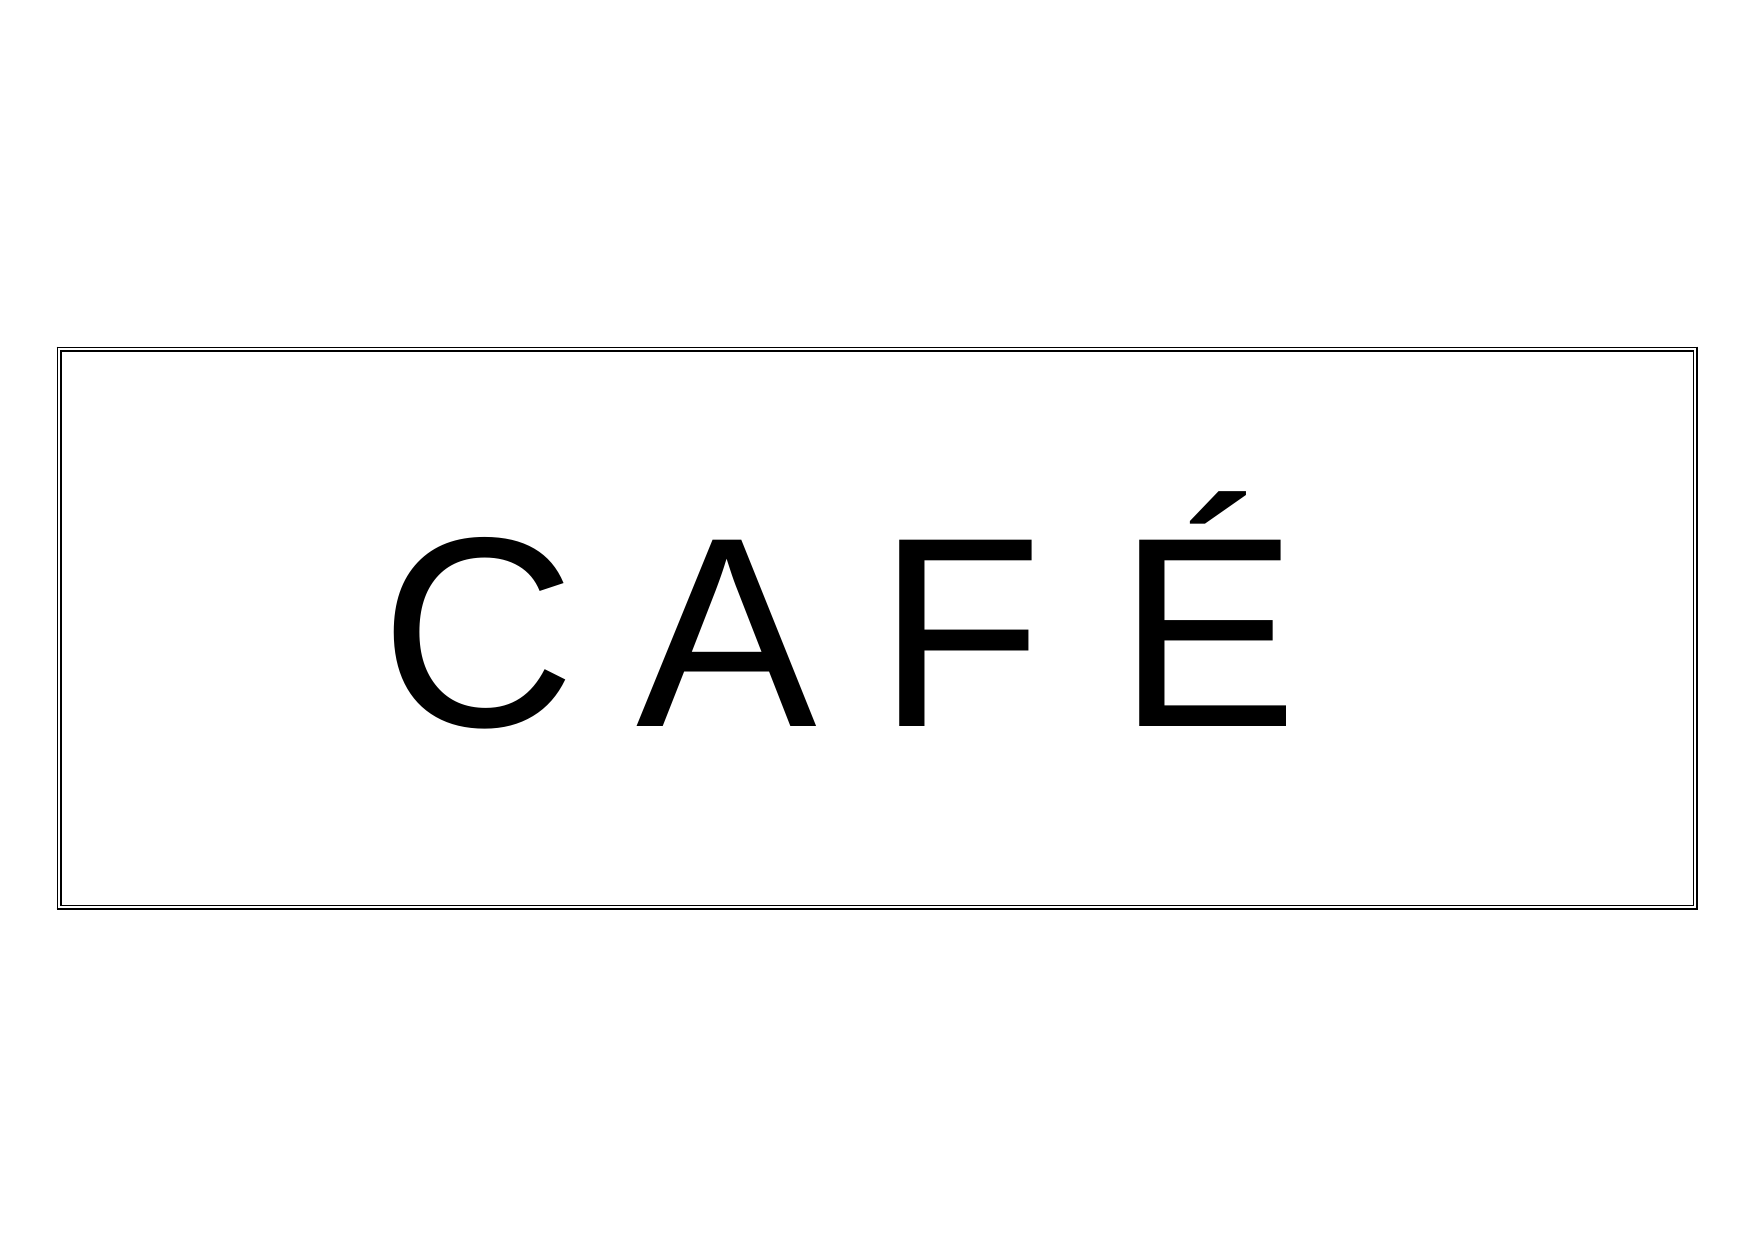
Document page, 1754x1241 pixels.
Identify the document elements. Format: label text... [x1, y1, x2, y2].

table_header C A F É [62, 352, 1693, 904]
